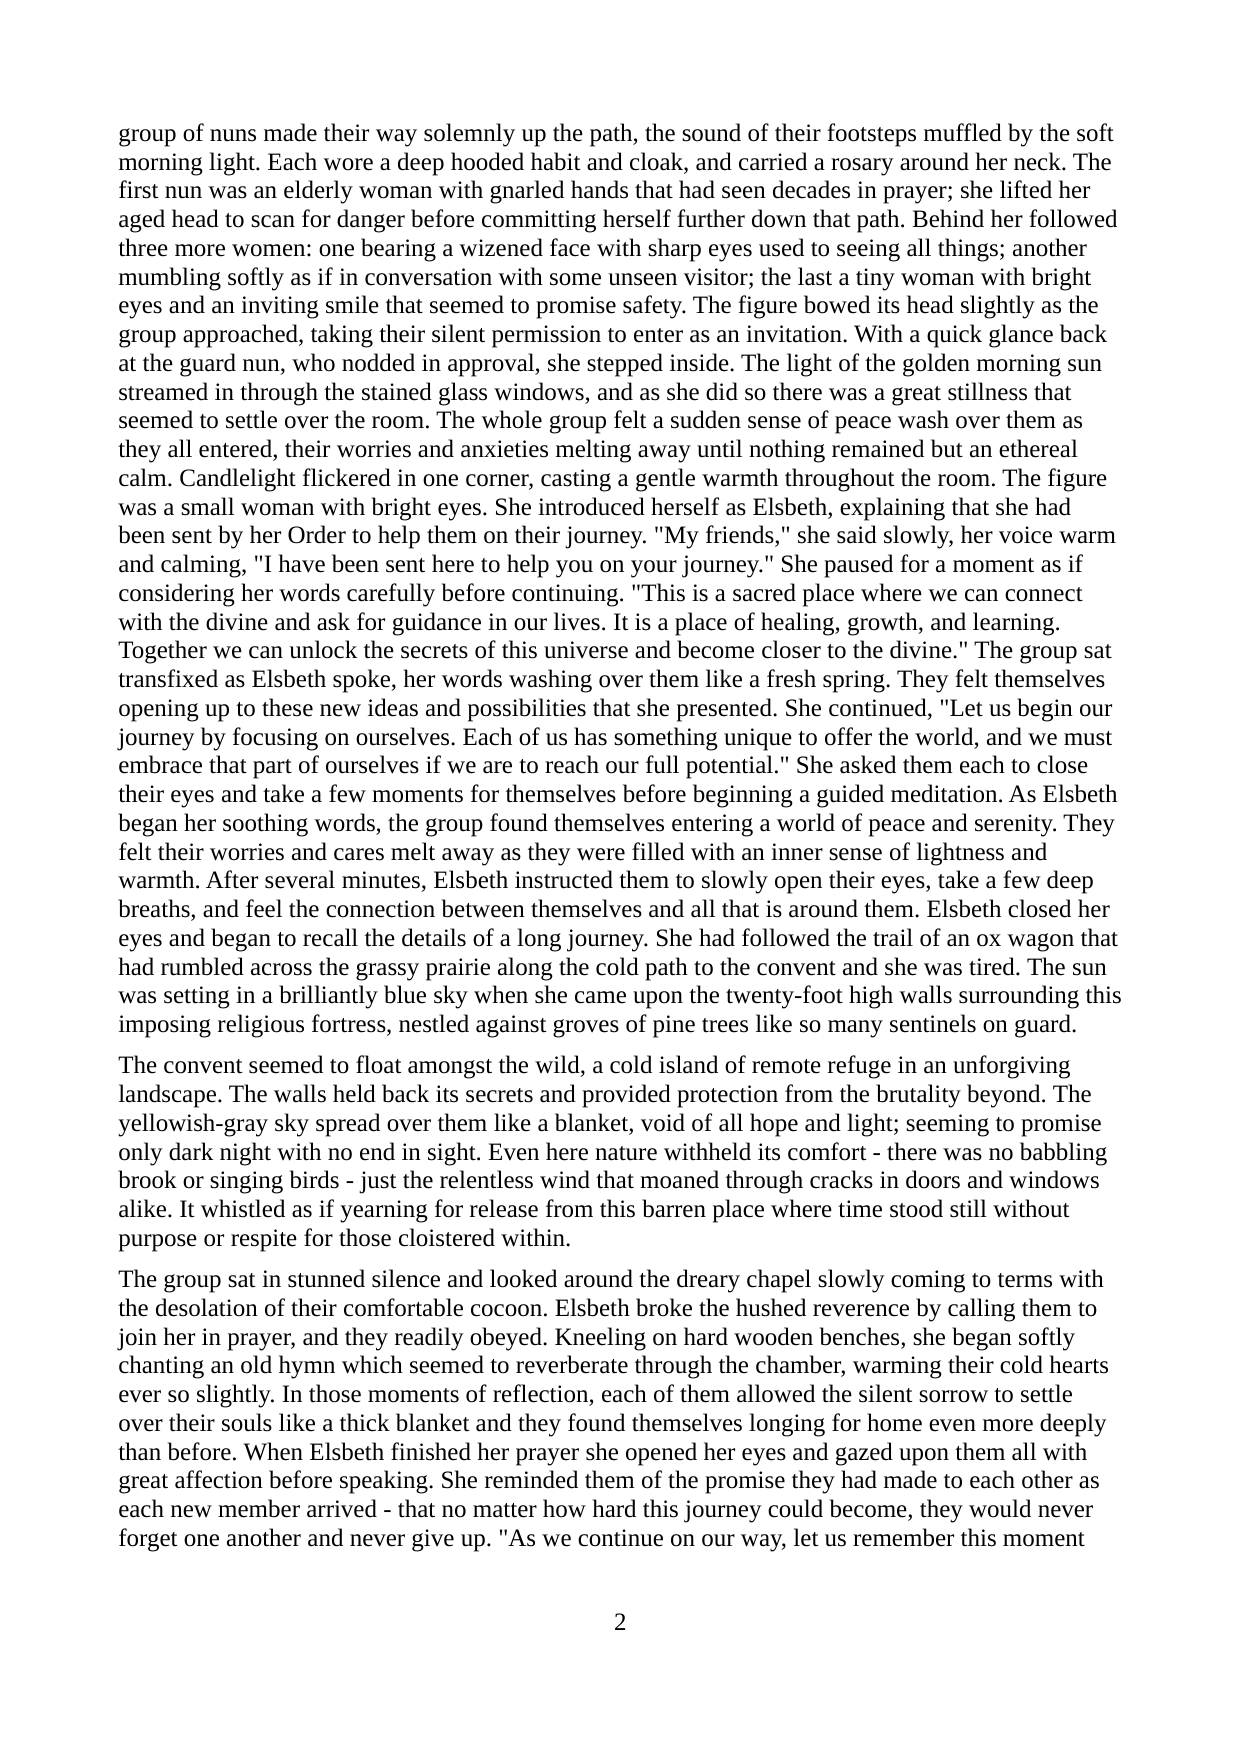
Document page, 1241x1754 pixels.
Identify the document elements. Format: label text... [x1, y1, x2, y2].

text group of nuns made their way solemnly up the path, the sound of their footsteps muffled by the soft morning light. Each wore a deep hooded habit and cloak, and carried a rosary around her neck. The first nun was an elderly woman with gnarled hands that had seen decades in prayer; she lifted her aged head to scan for danger before committing herself further down that path. Behind her followed three more women: one bearing a wizened face with sharp eyes used to seeing all things; another mumbling softly as if in conversation with some unseen visitor; the last a tiny woman with bright eyes and an inviting smile that seemed to promise safety. The figure bowed its head slightly as the group approached, taking their silent permission to enter as an invitation. With a quick glance back at the guard nun, who nodded in approval, she stepped inside. The light of the golden morning sun streamed in through the stained glass windows, and as she did so there was a great stillness that seemed to settle over the room. The whole group felt a sudden sense of peace wash over them as they all entered, their worries and anxieties melting away until nothing remained but an ethereal calm. Candlelight flickered in one corner, casting a gentle warmth throughout the room. The figure was a small woman with bright eyes. She introduced herself as Elsbeth, explaining that she had been sent by her Order to help them on their journey. "My friends," she said slowly, her voice warm and calming, "I have been sent here to help you on your journey." She paused for a moment as if considering her words carefully before continuing. "This is a sacred place where we can connect with the divine and ask for guidance in our lives. It is a place of healing, growth, and learning. Together we can unlock the secrets of this universe and become closer to the divine." The group sat transfixed as Elsbeth spoke, her words washing over them like a fresh spring. They felt themselves opening up to these new ideas and possibilities that she presented. She continued, "Let us begin our journey by focusing on ourselves. Each of us has something unique to offer the world, and we must embrace that part of ourselves if we are to reach our full potential." She asked them each to close their eyes and take a few moments for themselves before beginning a guided meditation. As Elsbeth began her soothing words, the group found themselves entering a world of peace and serenity. They felt their worries and cares melt away as they were filled with an inner sense of lightness and warmth. After several minutes, Elsbeth instructed them to slowly open their eyes, take a few deep breaths, and feel the connection between themselves and all that is around them. Elsbeth closed her eyes and began to recall the details of a long journey. She had followed the trail of an ox wagon that had rumbled across the grassy prairie along the cold path to the convent and she was tired. The sun was setting in a brilliantly blue sky when she came upon the twenty-foot high walls surrounding this imposing religious fortress, nestled against groves of pine trees like so many sentinels on guard. [118, 118, 1122, 1038]
text The group sat in stunned silence and looked around the dreary chapel slowly coming to terms with the desolation of their comfortable cocoon. Elsbeth broke the hushed reverence by calling them to join her in prayer, and they readily obeyed. Kneeling on hard wooden benches, she began softly chanting an old hymn which seemed to reverberate through the chamber, warming their cold hearts ever so slightly. In those moments of reflection, each of them allowed the silent sorrow to settle over their souls like a thick blanket and they found themselves longing for home even more deeply than before. When Elsbeth finished her prayer she opened her eyes and gazed upon them all with great affection before speaking. She reminded them of the promise they had made to each other as each new member arrived - that no matter how hard this journey could become, they would never forget one another and never give up. "As we continue on our way, let us remember this moment [118, 1264, 1122, 1552]
text The convent seemed to float amongst the wild, a cold island of remote refuge in an unforgiving landscape. The walls held back its secrets and provided protection from the brutality beyond. The yellowish-gray sky spread over them like a blanket, void of all hope and light; seeming to promise only dark night with no end in sight. Even here nature withheld its comfort - there was no babbling brook or singing birds - just the relentless wind that moaned through cracks in doors and windows alike. It whistled as if yearning for release from this barren place where time stood still without purpose or respite for those cloistered within. [118, 1051, 1122, 1252]
